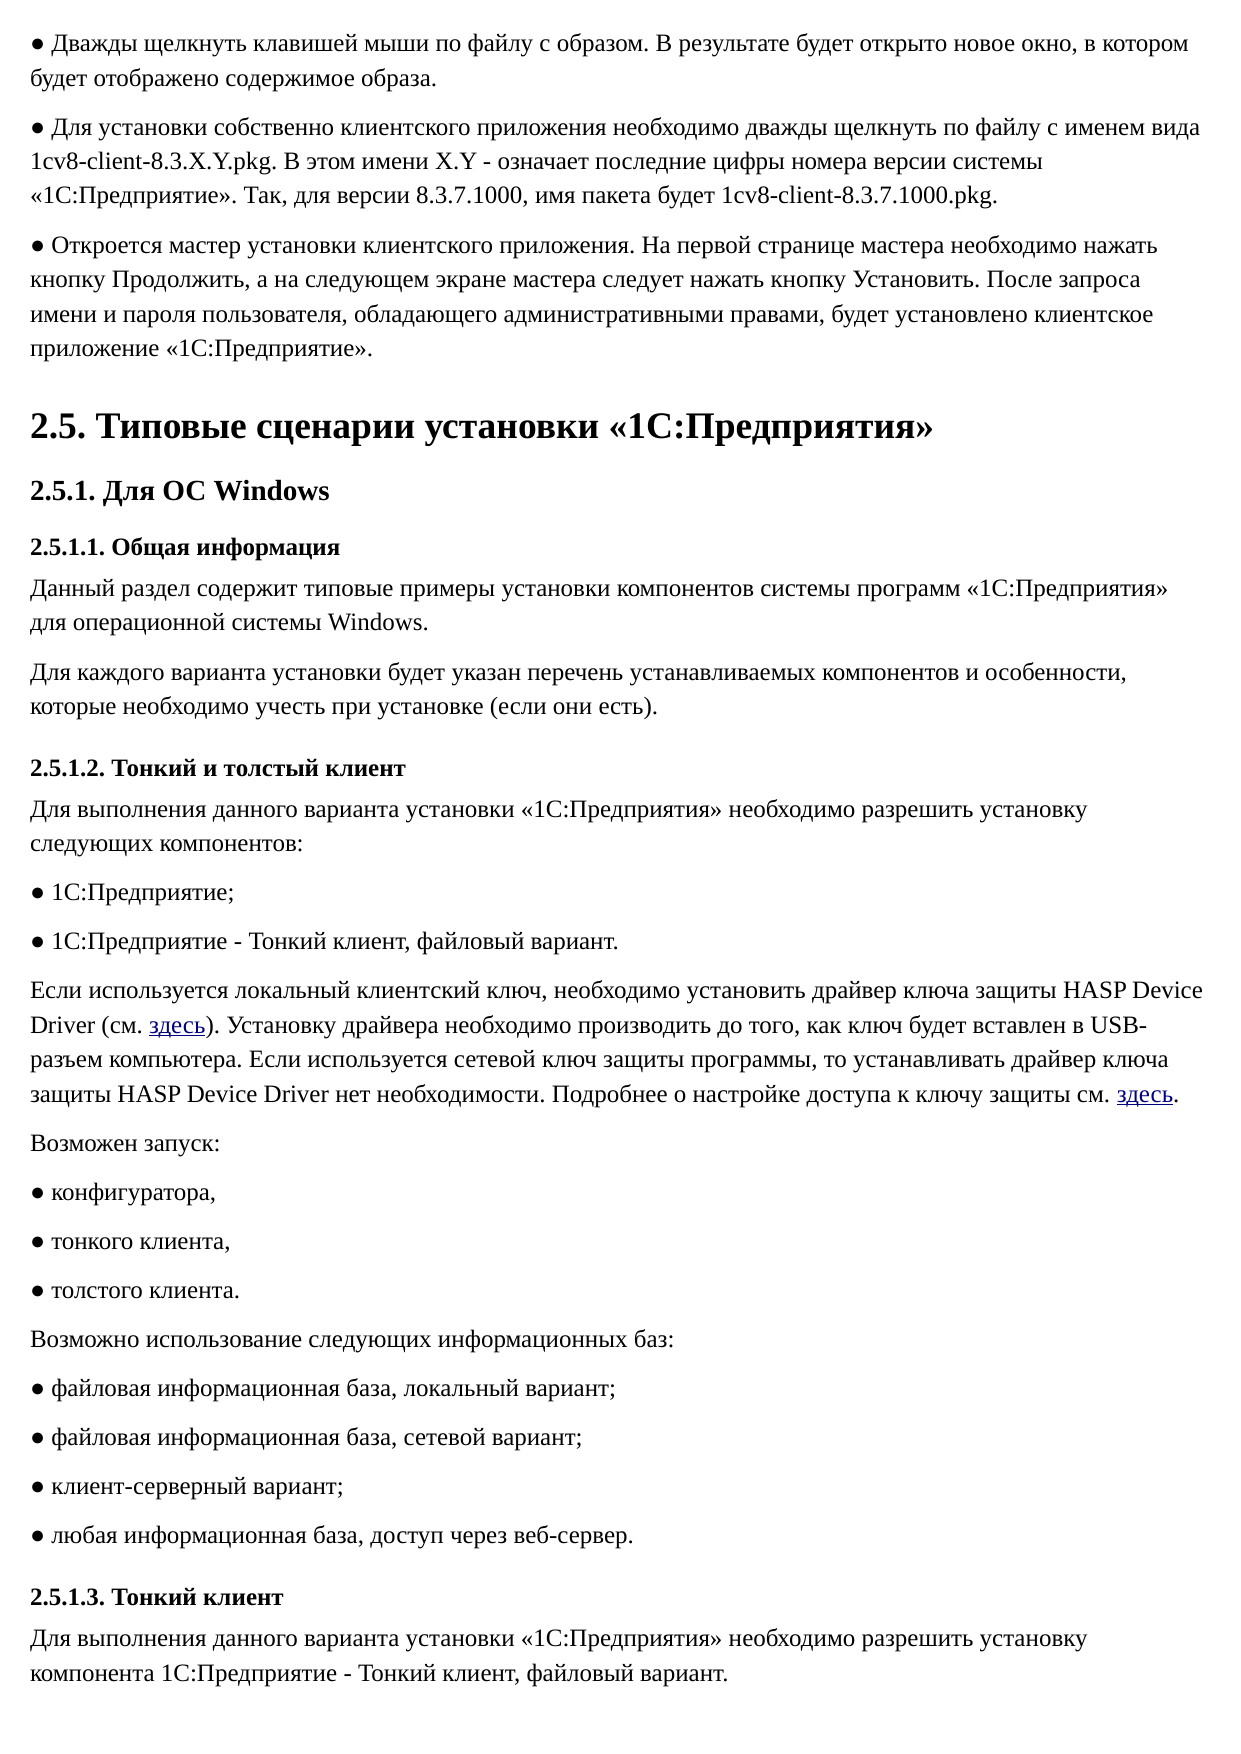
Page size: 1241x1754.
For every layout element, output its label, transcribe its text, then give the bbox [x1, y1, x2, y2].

text Если используется локальный клиентский ключ, необходимо установить драйвер ключа защиты HASP Device Driver (см. здесь). Установку драйвера необходимо производить до того, как ключ будет вставлен в USB-разъем компьютера. Если используется сетевой ключ защиты программы, то устанавливать драйвер ключа защиты HASP Device Driver нет необходимости. Подробнее о настройке доступа к ключу защиты см. здесь. [30, 976, 1211, 1108]
text Для каждого варианта установки будет указан перечень устанавливаемых компонентов и особенности, которые необходимо учесть при установке (если они есть). [30, 657, 1211, 720]
text ● 1С:Предприятие ‑ Тонкий клиент, файловый вариант. [30, 926, 1211, 955]
subtitle 2.5.1.2. Тонкий и толстый клиент [30, 753, 1211, 781]
text ● толстого клиента. [30, 1275, 1211, 1304]
text Данный раздел содержит типовые примеры установки компонентов системы программ «1С:Предприятия» для операционной системы Windows. [30, 573, 1211, 636]
text ● клиент-серверный вариант; [30, 1471, 1211, 1500]
text ● Дважды щелкнуть клавишей мыши по файлу с образом. В результате будет открыто новое окно, в котором будет отображено содержимое образа. [30, 28, 1211, 91]
text ● тонкого клиента, [30, 1226, 1211, 1255]
text ● файловая информационная база, локальный вариант; [30, 1373, 1211, 1402]
text Для выполнения данного варианта установки «1С:Предприятия» необходимо разрешить установку следующих компонентов: [30, 794, 1211, 857]
text ● 1С:Предприятие; [30, 877, 1211, 906]
text ● Для установки собственно клиентского приложения необходимо дважды щелкнуть по файлу с именем вида 1cv8-client-8.3.X.Y.pkg. В этом имени X.Y ‑ означает последние цифры номера версии системы «1С:Предприятие». Так, для версии 8.3.7.1000, имя пакета будет 1cv8-client-8.3.7.1000.pkg. [30, 112, 1211, 209]
text ● файловая информационная база, сетевой вариант; [30, 1422, 1211, 1451]
text Возможно использование следующих информационных баз: [30, 1324, 1211, 1353]
text ● Откроется мастер установки клиентского приложения. На первой странице мастера необходимо нажать кнопку Продолжить, а на следующем экране мастера следует нажать кнопку Установить. После запроса имени и пароля пользователя, обладающего административными правами, будет установлено клиентское приложение «1С:Предприятие». [30, 230, 1211, 362]
text ● конфигуратора, [30, 1177, 1211, 1206]
subtitle 2.5.1.1. Общая информация [30, 532, 1211, 561]
subtitle 2.5.1. Для ОС Windows [30, 473, 1211, 507]
text ● любая информационная база, доступ через веб-сервер. [30, 1521, 1211, 1549]
subtitle 2.5.1.3. Тонкий клиент [30, 1582, 1211, 1611]
subtitle 2.5. Типовые сценарии установки «1С:Предприятия» [30, 403, 1211, 446]
text Для выполнения данного варианта установки «1С:Предприятия» необходимо разрешить установку компонента 1С:Предприятие ‑ Тонкий клиент, файловый вариант. [30, 1623, 1211, 1687]
text Возможен запуск: [30, 1128, 1211, 1157]
